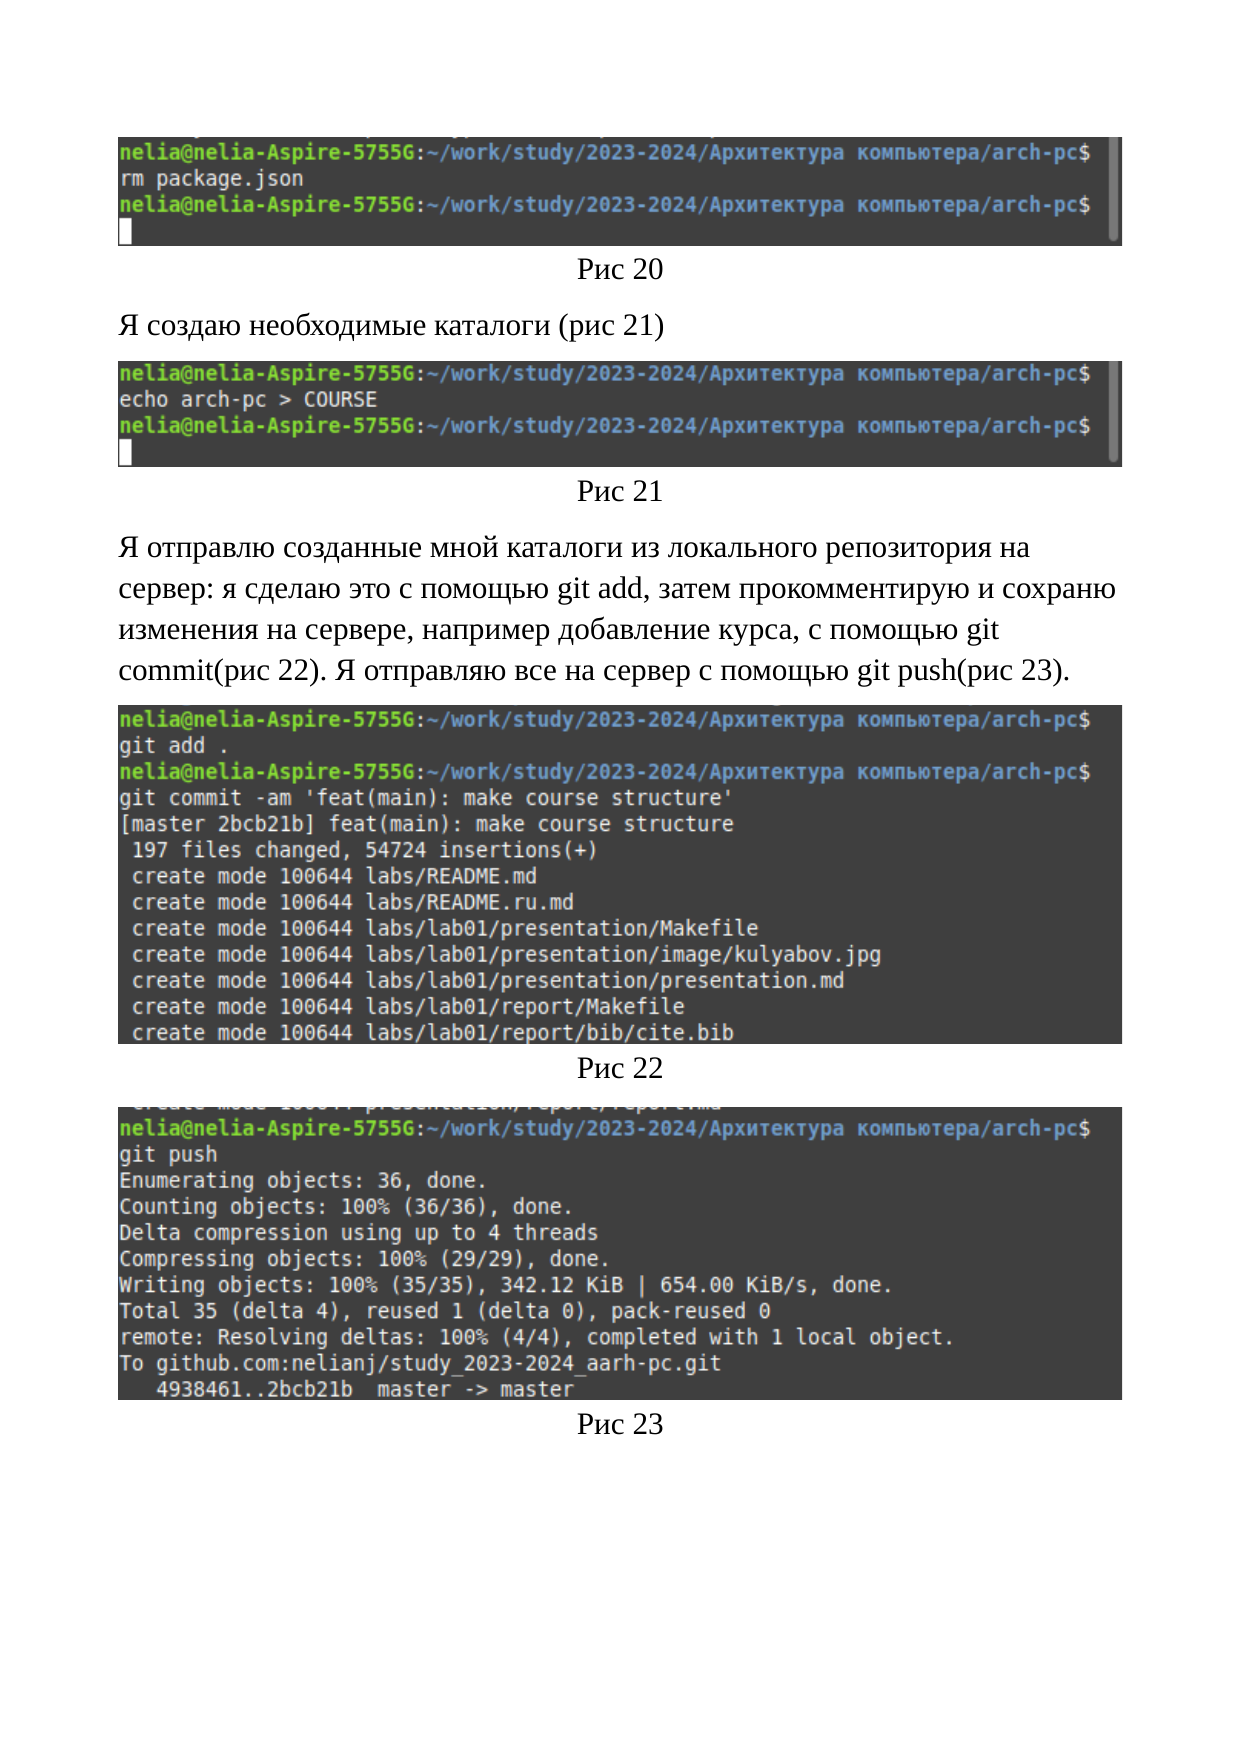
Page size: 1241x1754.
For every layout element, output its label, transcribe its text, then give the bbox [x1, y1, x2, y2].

picture [118, 705, 1123, 1044]
picture [118, 361, 1123, 467]
picture [118, 1107, 1123, 1400]
text Я создаю необходимые каталоги (рис 21) [118, 306, 1122, 342]
text Рис 21 [118, 467, 1122, 508]
text Рис 20 [118, 246, 1122, 287]
text [118, 118, 1122, 137]
text Рис 23 [118, 1400, 1122, 1441]
picture [118, 137, 1123, 246]
text Я отправлю созданные мной каталоги из локального репозитория на сервер: я сделаю это с помощью git add, затем прокомментирую и сохраню изменения на сервере, например добавление курса, с помощью git commit(рис 22). Я отправляю все на сервер с помощью git push(рис 23). [118, 528, 1122, 687]
text Рис 22 [118, 1044, 1122, 1085]
